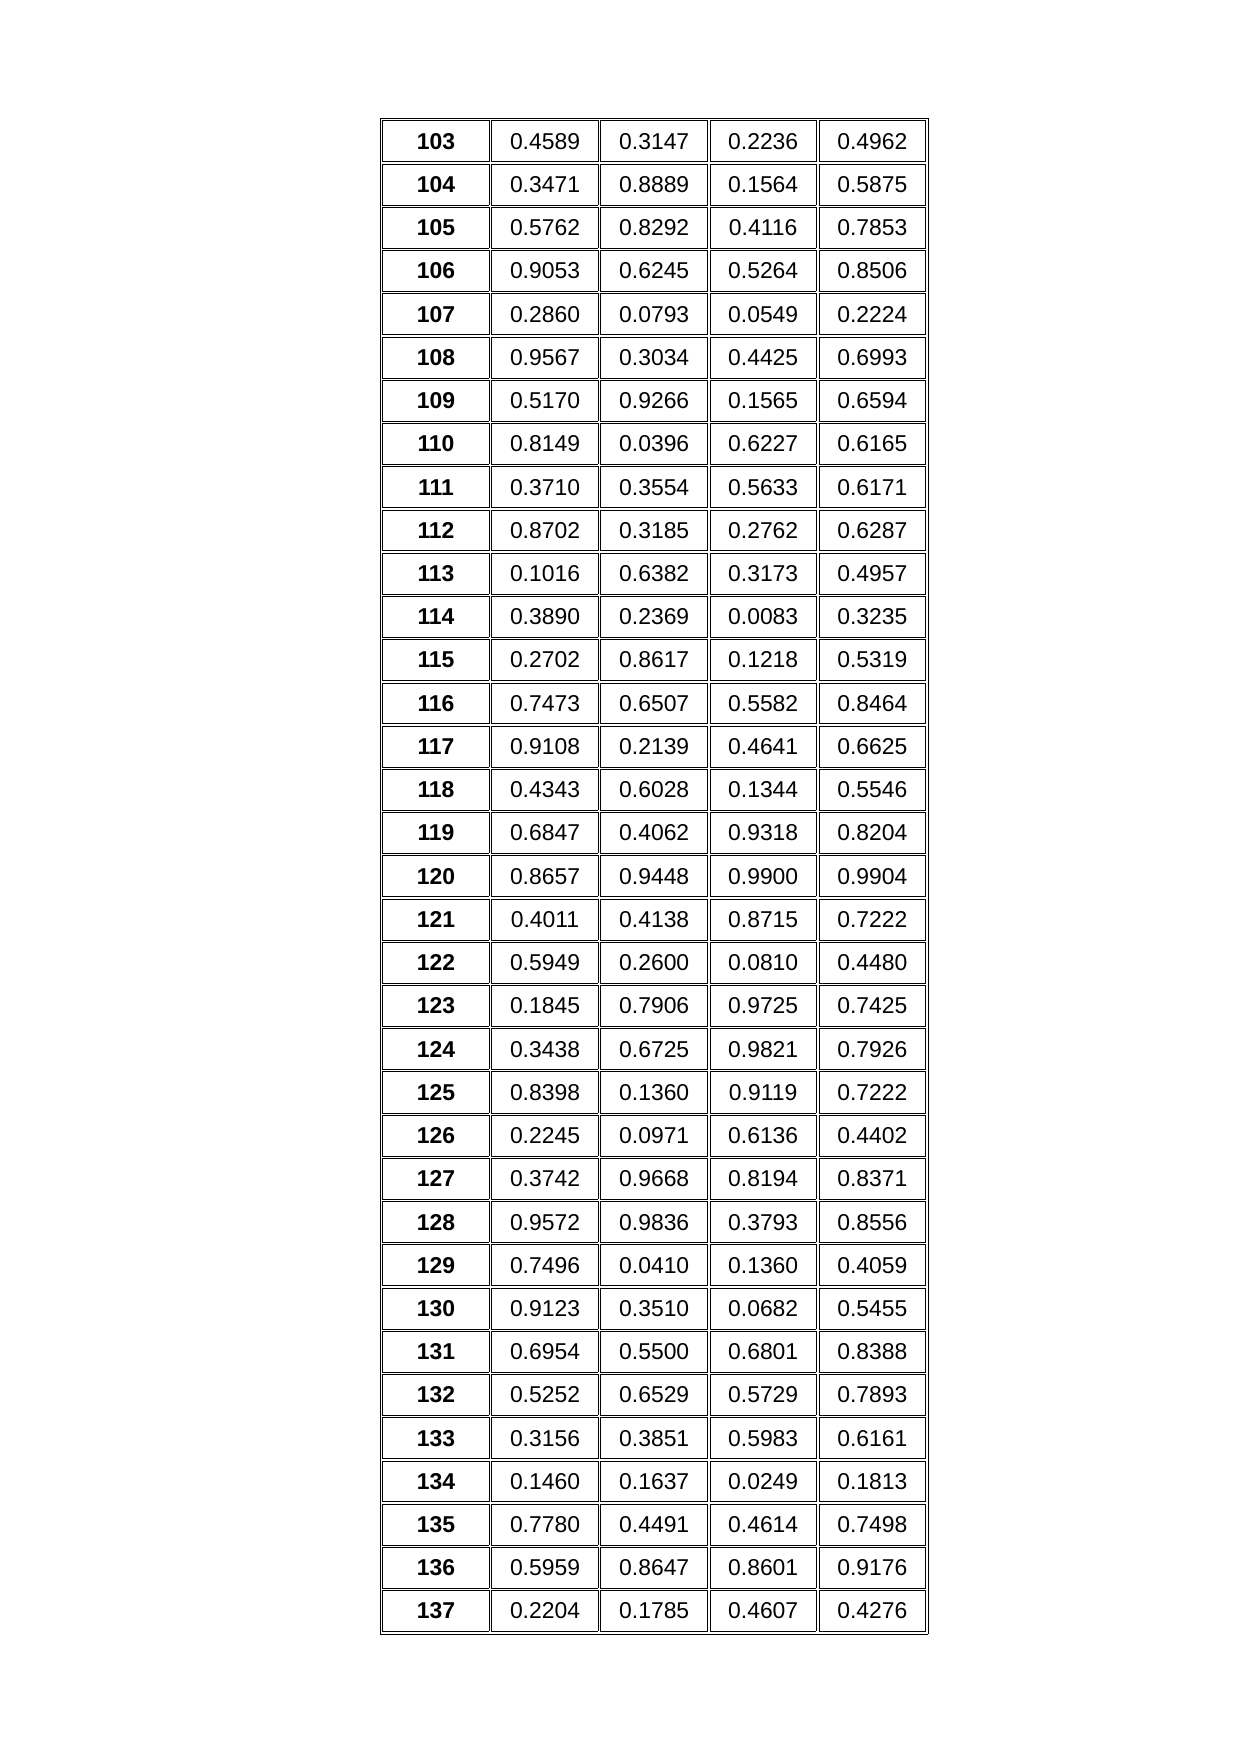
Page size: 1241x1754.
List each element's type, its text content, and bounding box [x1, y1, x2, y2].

table_cell 131 [383, 1332, 489, 1372]
table_cell 129 [383, 1245, 489, 1285]
table_cell 0.5959 [492, 1548, 598, 1588]
table_cell 0.9266 [601, 381, 707, 421]
table_cell 0.7853 [820, 208, 925, 248]
table_cell 0.0396 [601, 424, 707, 464]
table_cell 0.9567 [492, 338, 598, 377]
table_cell 0.9119 [711, 1072, 816, 1112]
table_cell 0.3890 [492, 597, 598, 637]
table_cell 117 [383, 727, 489, 767]
table_cell 0.3147 [601, 121, 707, 161]
table_cell 0.8647 [601, 1548, 707, 1588]
table_cell 0.3235 [820, 597, 925, 637]
table_cell 0.0682 [711, 1289, 816, 1328]
table_cell 0.1565 [711, 381, 816, 421]
table_cell 0.5264 [711, 251, 816, 291]
table_cell 103 [383, 121, 489, 161]
table_cell 0.5500 [601, 1332, 707, 1372]
table_cell 121 [383, 900, 489, 939]
table_cell 136 [383, 1548, 489, 1588]
table_cell 0.9904 [820, 856, 925, 896]
table_cell 0.1785 [601, 1591, 707, 1631]
table_cell 0.5319 [820, 640, 925, 680]
table_cell 0.0549 [711, 294, 816, 334]
table_cell 109 [383, 381, 489, 421]
table_cell 0.3471 [492, 165, 598, 204]
table_cell 0.4614 [711, 1505, 816, 1545]
table_cell 0.6847 [492, 813, 598, 853]
table_cell 0.8715 [711, 900, 816, 939]
table_cell 0.6594 [820, 381, 925, 421]
table_cell 0.6227 [711, 424, 816, 464]
table_cell 0.2139 [601, 727, 707, 767]
table_cell 0.0793 [601, 294, 707, 334]
table_cell 108 [383, 338, 489, 377]
table_cell 126 [383, 1116, 489, 1156]
table_cell 114 [383, 597, 489, 637]
table_cell 0.3793 [711, 1202, 816, 1242]
table_cell 0.9108 [492, 727, 598, 767]
table_cell 0.0410 [601, 1245, 707, 1285]
table_cell 0.8889 [601, 165, 707, 204]
table_cell 0.4957 [820, 554, 925, 594]
table_cell 107 [383, 294, 489, 334]
table_cell 111 [383, 467, 489, 507]
table_cell 0.5582 [711, 684, 816, 723]
table_cell 119 [383, 813, 489, 853]
table_cell 0.4116 [711, 208, 816, 248]
table_cell 0.9668 [601, 1159, 707, 1199]
table_cell 0.9725 [711, 986, 816, 1026]
table_cell 0.4062 [601, 813, 707, 853]
table_cell 106 [383, 251, 489, 291]
table_cell 0.4138 [601, 900, 707, 939]
table_cell 0.8657 [492, 856, 598, 896]
table_cell 0.2702 [492, 640, 598, 680]
table_cell 0.4276 [820, 1591, 925, 1631]
table_cell 122 [383, 943, 489, 983]
table_cell 0.5633 [711, 467, 816, 507]
table_cell 0.8194 [711, 1159, 816, 1199]
table_cell 123 [383, 986, 489, 1026]
table_cell 0.4491 [601, 1505, 707, 1545]
table_cell 0.1360 [711, 1245, 816, 1285]
table_cell 125 [383, 1072, 489, 1112]
table_cell 0.6382 [601, 554, 707, 594]
table_cell 0.6529 [601, 1375, 707, 1415]
table_cell 0.6171 [820, 467, 925, 507]
table_cell 0.6725 [601, 1029, 707, 1069]
table_cell 0.5949 [492, 943, 598, 983]
table_cell 0.8388 [820, 1332, 925, 1372]
table_cell 0.1637 [601, 1462, 707, 1501]
table_cell 0.1813 [820, 1462, 925, 1501]
table_cell 0.6954 [492, 1332, 598, 1372]
table_cell 137 [383, 1591, 489, 1631]
table_cell 0.6028 [601, 770, 707, 810]
table_cell 0.1344 [711, 770, 816, 810]
table_cell 0.9821 [711, 1029, 816, 1069]
table_cell 0.2762 [711, 511, 816, 550]
table_cell 128 [383, 1202, 489, 1242]
table_cell 0.1845 [492, 986, 598, 1026]
table_cell 0.3185 [601, 511, 707, 550]
table_cell 0.8398 [492, 1072, 598, 1112]
table_cell 0.9900 [711, 856, 816, 896]
table_cell 0.8149 [492, 424, 598, 464]
table_cell 0.8702 [492, 511, 598, 550]
table_cell 0.2600 [601, 943, 707, 983]
table_cell 0.4589 [492, 121, 598, 161]
table_cell 0.7780 [492, 1505, 598, 1545]
table_cell 0.9053 [492, 251, 598, 291]
table_cell 0.6993 [820, 338, 925, 377]
table_cell 0.9836 [601, 1202, 707, 1242]
table_cell 0.5729 [711, 1375, 816, 1415]
table_cell 130 [383, 1289, 489, 1328]
table_cell 0.7222 [820, 1072, 925, 1112]
table_cell 0.7906 [601, 986, 707, 1026]
table_cell 0.6507 [601, 684, 707, 723]
table_cell 110 [383, 424, 489, 464]
table_cell 0.5983 [711, 1418, 816, 1458]
table_cell 0.0810 [711, 943, 816, 983]
table_cell 0.8464 [820, 684, 925, 723]
table_cell 0.2224 [820, 294, 925, 334]
table_cell 0.4059 [820, 1245, 925, 1285]
table_cell 0.3742 [492, 1159, 598, 1199]
table_cell 0.3554 [601, 467, 707, 507]
table_cell 0.1564 [711, 165, 816, 204]
table_cell 0.8506 [820, 251, 925, 291]
table_cell 0.4641 [711, 727, 816, 767]
table_cell 0.9572 [492, 1202, 598, 1242]
table_cell 0.2204 [492, 1591, 598, 1631]
table_cell 0.8371 [820, 1159, 925, 1199]
table_cell 0.7498 [820, 1505, 925, 1545]
table_cell 135 [383, 1505, 489, 1545]
table_cell 0.3156 [492, 1418, 598, 1458]
table_cell 0.2369 [601, 597, 707, 637]
table_cell 0.4343 [492, 770, 598, 810]
table_cell 133 [383, 1418, 489, 1458]
table_cell 0.2245 [492, 1116, 598, 1156]
table_cell 0.7425 [820, 986, 925, 1026]
table_cell 0.9448 [601, 856, 707, 896]
table_cell 0.6165 [820, 424, 925, 464]
table_cell 0.5455 [820, 1289, 925, 1328]
table_cell 0.4402 [820, 1116, 925, 1156]
table_cell 0.6287 [820, 511, 925, 550]
table_cell 0.8556 [820, 1202, 925, 1242]
table_cell 0.6625 [820, 727, 925, 767]
table_cell 0.7926 [820, 1029, 925, 1069]
table_cell 0.6136 [711, 1116, 816, 1156]
table_cell 118 [383, 770, 489, 810]
table_cell 0.0971 [601, 1116, 707, 1156]
table_cell 0.4425 [711, 338, 816, 377]
table_cell 0.8617 [601, 640, 707, 680]
table_cell 113 [383, 554, 489, 594]
table_cell 0.0249 [711, 1462, 816, 1501]
table_cell 116 [383, 684, 489, 723]
table_cell 0.5762 [492, 208, 598, 248]
table_cell 0.9318 [711, 813, 816, 853]
table_cell 0.5170 [492, 381, 598, 421]
table_cell 0.7222 [820, 900, 925, 939]
table_cell 0.6801 [711, 1332, 816, 1372]
table_cell 0.8601 [711, 1548, 816, 1588]
table_cell 0.4607 [711, 1591, 816, 1631]
table_cell 0.7496 [492, 1245, 598, 1285]
table_cell 0.1360 [601, 1072, 707, 1112]
table_cell 0.7893 [820, 1375, 925, 1415]
table_cell 0.2236 [711, 121, 816, 161]
table_cell 0.0083 [711, 597, 816, 637]
table_cell 0.6161 [820, 1418, 925, 1458]
table_cell 0.1460 [492, 1462, 598, 1501]
table_cell 127 [383, 1159, 489, 1199]
table_cell 0.1016 [492, 554, 598, 594]
table_cell 104 [383, 165, 489, 204]
table_cell 0.6245 [601, 251, 707, 291]
table_cell 0.5875 [820, 165, 925, 204]
table_cell 0.3438 [492, 1029, 598, 1069]
table_cell 0.4480 [820, 943, 925, 983]
table_cell 0.7473 [492, 684, 598, 723]
table_cell 0.1218 [711, 640, 816, 680]
table_cell 0.3510 [601, 1289, 707, 1328]
table_cell 0.8292 [601, 208, 707, 248]
table_cell 112 [383, 511, 489, 550]
table_cell 105 [383, 208, 489, 248]
table_cell 0.3173 [711, 554, 816, 594]
table_cell 0.8204 [820, 813, 925, 853]
table_cell 0.3851 [601, 1418, 707, 1458]
table_cell 0.9123 [492, 1289, 598, 1328]
table_cell 0.9176 [820, 1548, 925, 1588]
table_cell 120 [383, 856, 489, 896]
table_cell 132 [383, 1375, 489, 1415]
table_cell 0.3710 [492, 467, 598, 507]
table_cell 0.4962 [820, 121, 925, 161]
table_cell 134 [383, 1462, 489, 1501]
table_cell 115 [383, 640, 489, 680]
table_cell 124 [383, 1029, 489, 1069]
table_cell 0.4011 [492, 900, 598, 939]
table_cell 0.5252 [492, 1375, 598, 1415]
table_cell 0.2860 [492, 294, 598, 334]
table_cell 0.3034 [601, 338, 707, 377]
table_cell 0.5546 [820, 770, 925, 810]
